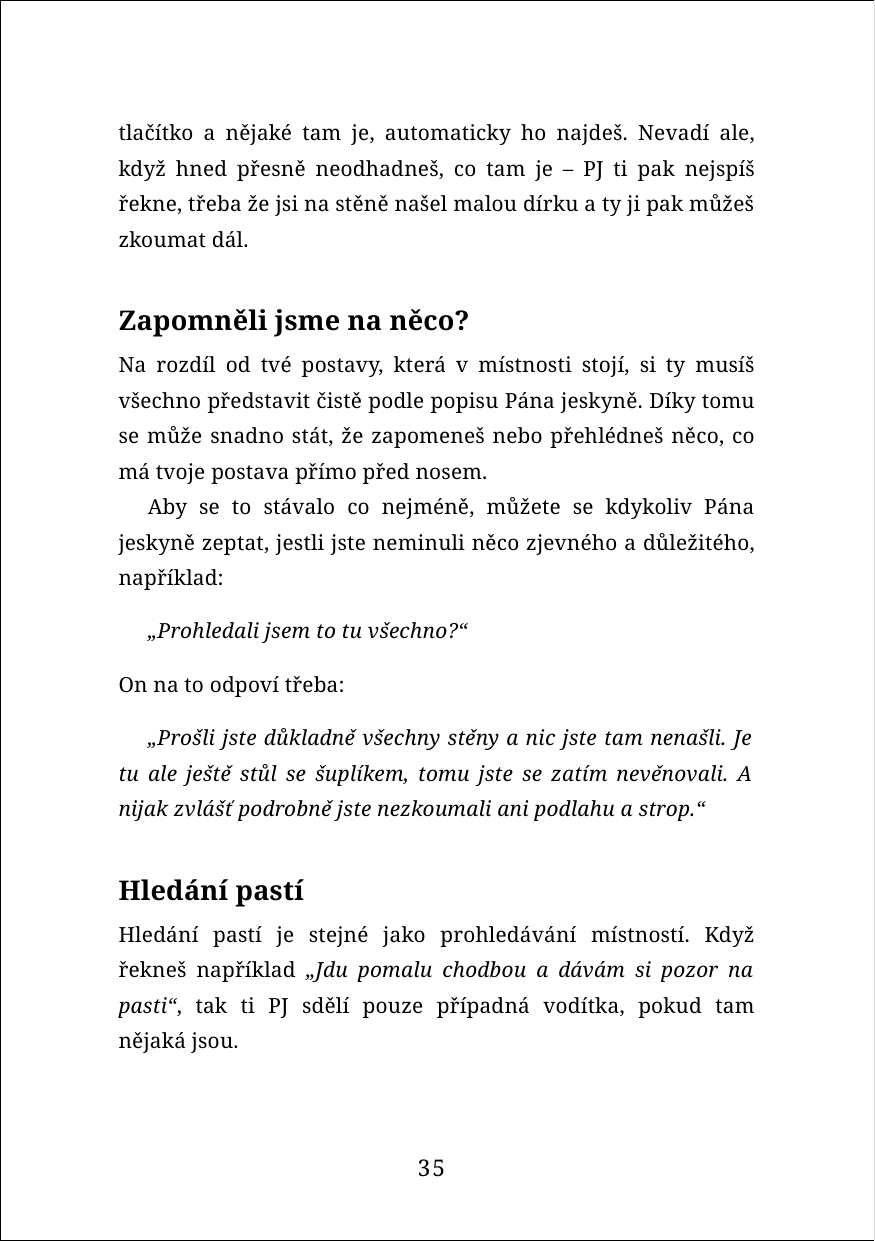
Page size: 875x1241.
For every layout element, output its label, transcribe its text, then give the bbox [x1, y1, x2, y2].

text Na rozdíl od tvé postavy, která v místnosti stojí, si ty musíš všechno představit čistě podle popisu Pána jeskyně. Díky tomu se může snadno stát, že zapomeneš nebo přehlédneš něco, co má tvoje postava přímo před nosem. Aby se to stávalo co nejméně, můžete se kdykoliv Pána jeskyně zeptat, jestli jste neminuli něco zjevného a důležitého, například: [118, 350, 756, 592]
text „Prošli jste důkladně všechny stěny a nic jste tam nenašli. Je tu ale ještě stůl se šuplíkem, tomu jste se zatím nevěnovali. A nijak zvlášť podrobně jste nezkoumali ani podlahu a strop.“ [118, 723, 756, 823]
subtitle Hledání pastí [118, 871, 756, 908]
text Hledání pastí je stejné jako prohledávání místností. Když řekneš například „Jdu pomalu chodbou a dávám si pozor na pasti“, tak ti PJ sdělí pouze případná vodítka, pokud tam nějaká jsou. [118, 920, 756, 1055]
text On na to odpoví třeba: [118, 670, 756, 698]
subtitle Zapomněli jsme na něco? [118, 302, 756, 338]
text „Prohledali jsem to tu všechno?“ [118, 617, 756, 645]
text tlačítko a nějaké tam je, automaticky ho najdeš. Nevadí ale, když hned přesně neodhadneš, co tam je – PJ ti pak nejspíš řekne, třeba že jsi na stěně našel malou dírku a ty ji pak můžeš zkoumat dál. [118, 118, 756, 253]
